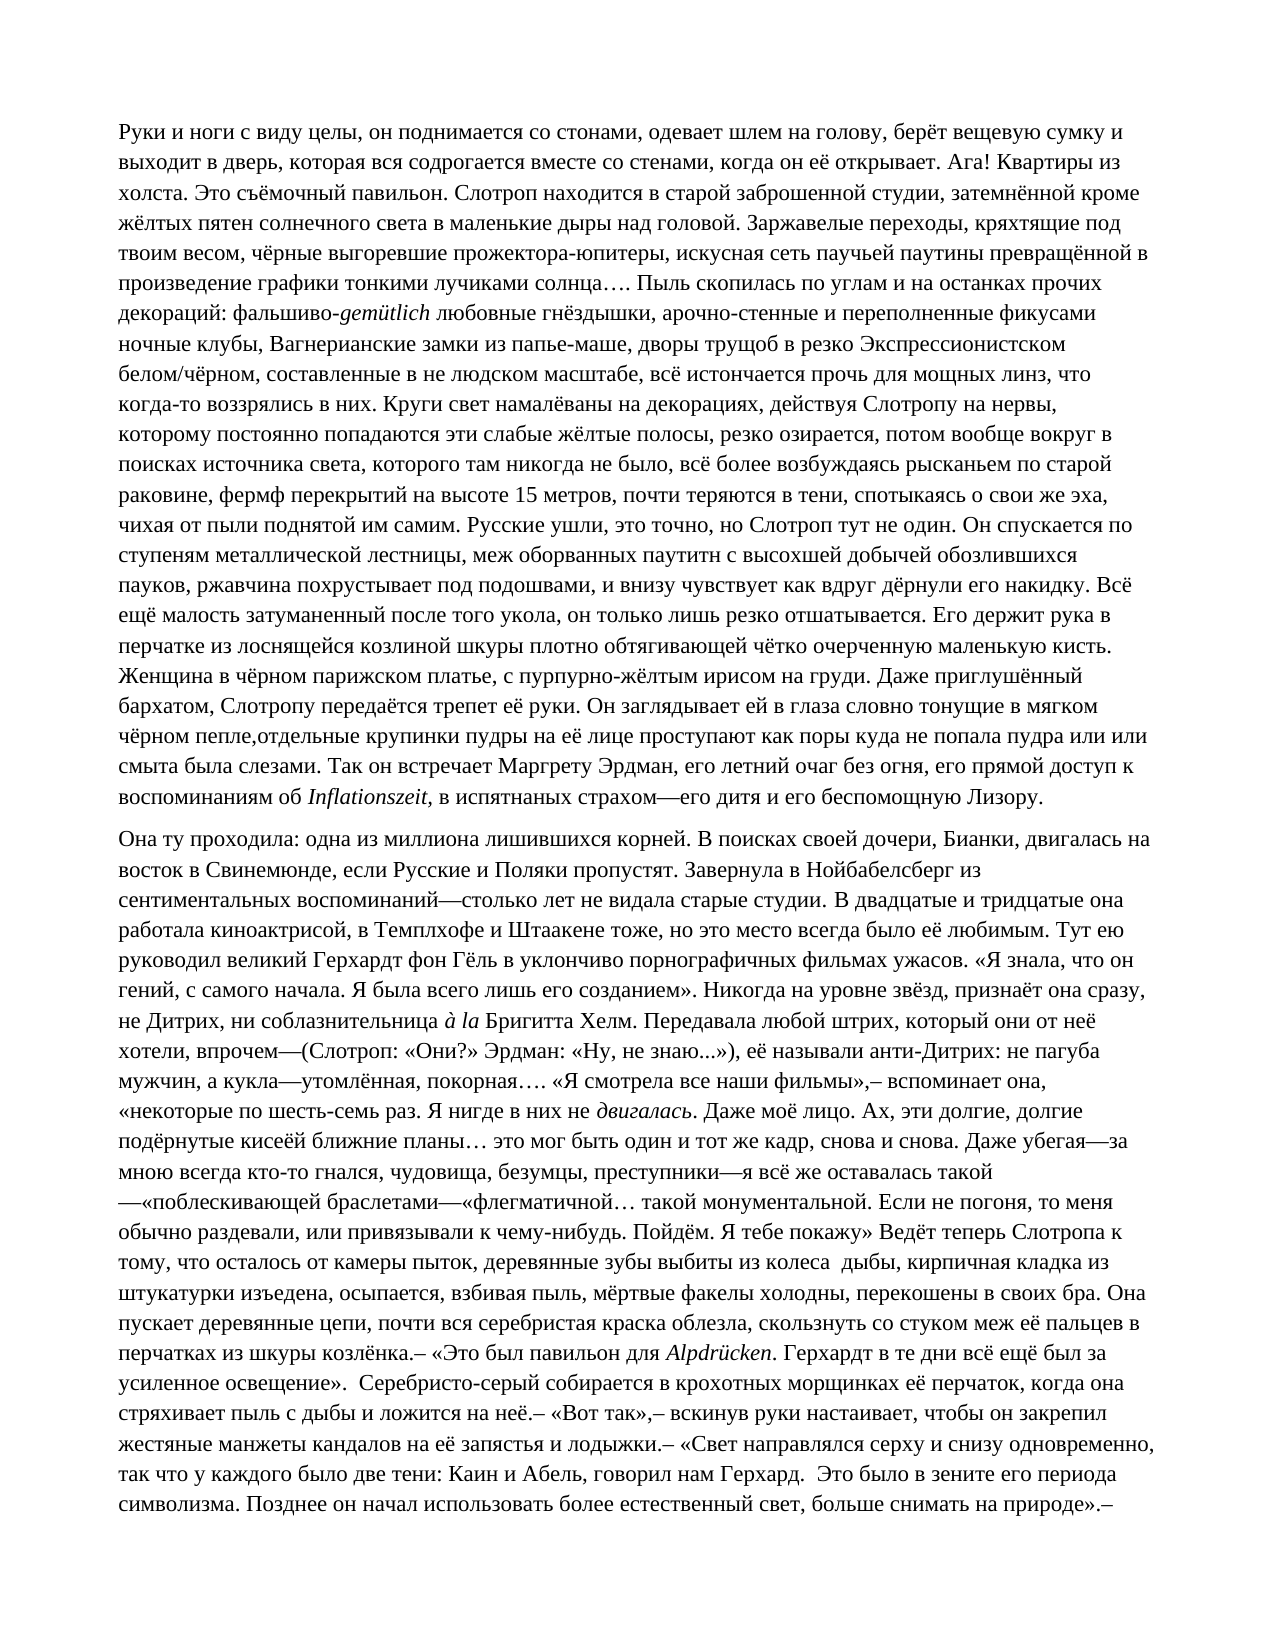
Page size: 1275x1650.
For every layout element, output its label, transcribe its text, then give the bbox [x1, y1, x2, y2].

text Руки и ноги с виду целы, он поднимается со стонами, одевает шлем на голову, берёт вещевую сумку и выходит в дверь, которая вся содрогается вместе со стенами, когда он её открывает. Ага! Квартиры из холста. Это съёмочный павильон. Слотроп находится в старой заброшенной студии, затемнённой кроме жёлтых пятен солнечного света в маленькие дыры над головой. Заржавелые переходы, кряхтящие под твоим весом, чёрные выгоревшие прожектора-юпитеры, искусная сеть паучьей паутины превращённой в произведение графики тонкими лучиками солнца…. Пыль скопилась по углам и на останках прочих декораций: фальшиво-gemütlich любовные гнёздышки, арочно-стенные и переполненные фикусами ночные клубы, Вагнерианские замки из папье-маше, дворы трущоб в резко Экспрессионистском белом/чёрном, составленные в не людском масштабе, всё истончается прочь для мощных линз, что когда-то воззрялись в них. Круги свет намалёваны на декорациях, действуя Слотропу на нервы, которому постоянно попадаются эти слабые жёлтые полосы, резко озирается, потом вообще вокруг в поисках источника света, которого там никогда не было, всё более возбуждаясь рысканьем по старой раковине, фермф перекрытий на высоте 15 метров, почти теряются в тени, спотыкаясь о свои же эха, чихая от пыли поднятой им самим. Русские ушли, это точно, но Слотроп тут не один. Он спускается по ступеням металлической лестницы, меж оборванных паутитн с высохшей добычей обозлившихся пауков, ржавчина похрустывает под подошвами, и внизу чувствует как вдруг дёрнули его накидку. Всё ещё малость затуманенный после того укола, он только лишь резко отшатывается. Его держит рука в перчатке из лоснящейся козлиной шкуры плотно обтягивающей чётко очерченную маленькую кисть. Женщина в чёрном парижском платье, с пурпурно-жёлтым ирисом на груди. Даже приглушённый бархатом, Слотропу передаётся трепет её руки. Он заглядывает ей в глаза словно тонущие в мягком чёрном пепле,отдельные крупинки пудры на её лице проступают как поры куда не попала пудра или или смыта была слезами. Так он встречает Маргрету Эрдман, его летний очаг без огня, его прямой доступ к воспоминаниям об Inflationszeit, в испятнаных страхом—его дитя и его беспомощную Лизору. [118, 118, 1157, 809]
text Она ту проходила: одна из миллиона лишившихся корней. В поисках своей дочери, Бианки, двигалась на восток в Свинемюнде, если Русские и Поляки пропустят. Завернула в Нойбабелсберг из сентиментальных воспоминаний—столько лет не видала старые студии. В двадцатые и тридцатые она работала киноактрисой, в Темплхофе и Штаакене тоже, но это место всегда было её любимым. Тут ею руководил великий Герхардт фон Гёль в уклончиво порнографичных фильмах ужасов. «Я знала, что он гений, с самого начала. Я была всего лишь его созданием». Никогда на уровне звёзд, признаёт она сразу, не Дитрих, ни соблазнительница à la Бригитта Хелм. Передавала любой штрих, который они от неё хотели, впрочем—(Слотроп: «Они?» Эрдман: «Ну, не знаю...»), её называли анти-Дитрих: не пагуба мужчин, а кукла—утомлённая, покорная…. «Я смотрела все наши фильмы»,– вспоминает она, «некоторые по шесть-семь раз. Я нигде в них не двигалась. Даже моё лицо. Ах, эти долгие, долгие подёрнутые кисеёй ближние планы… это мог быть один и тот же кадр, снова и снова. Даже убегая—за мною всегда кто-то гнался, чудовища, безумцы, преступники—я всё же оставалась такой—«поблескивающей браслетами—«флегматичной… такой монументальной. Если не погоня, то меня обычно раздевали, или привязывали к чему-нибудь. Пойдём. Я тебе покажу» Ведёт теперь Слотропа к тому, что осталось от камеры пыток, деревянные зубы выбиты из колеса дыбы, кирпичная кладка из штукатурки изъедена, осыпается, взбивая пыль, мёртвые факелы холодны, перекошены в своих бра. Она пускает деревянные цепи, почти вся серебристая краска облезла, скользнуть со стуком меж её пальцев в перчатках из шкуры козлёнка.– «Это был павильон для Alpdrücken. Герхардт в те дни всё ещё был за усиленное освещение». Серебристо-серый собирается в крохотных морщинках её перчаток, когда она стряхивает пыль с дыбы и ложится на неё.– «Вот так»,– вскинув руки настаивает, чтобы он закрепил жестяные манжеты кандалов на её запястья и лодыжки.– «Свет направлялся серху и снизу одновременно, так что у каждого было две тени: Каин и Абель, говорил нам Герхард. Это было в зените его периода символизма. Позднее он начал использовать более естественный свет, больше снимать на природе».– [118, 825, 1157, 1516]
